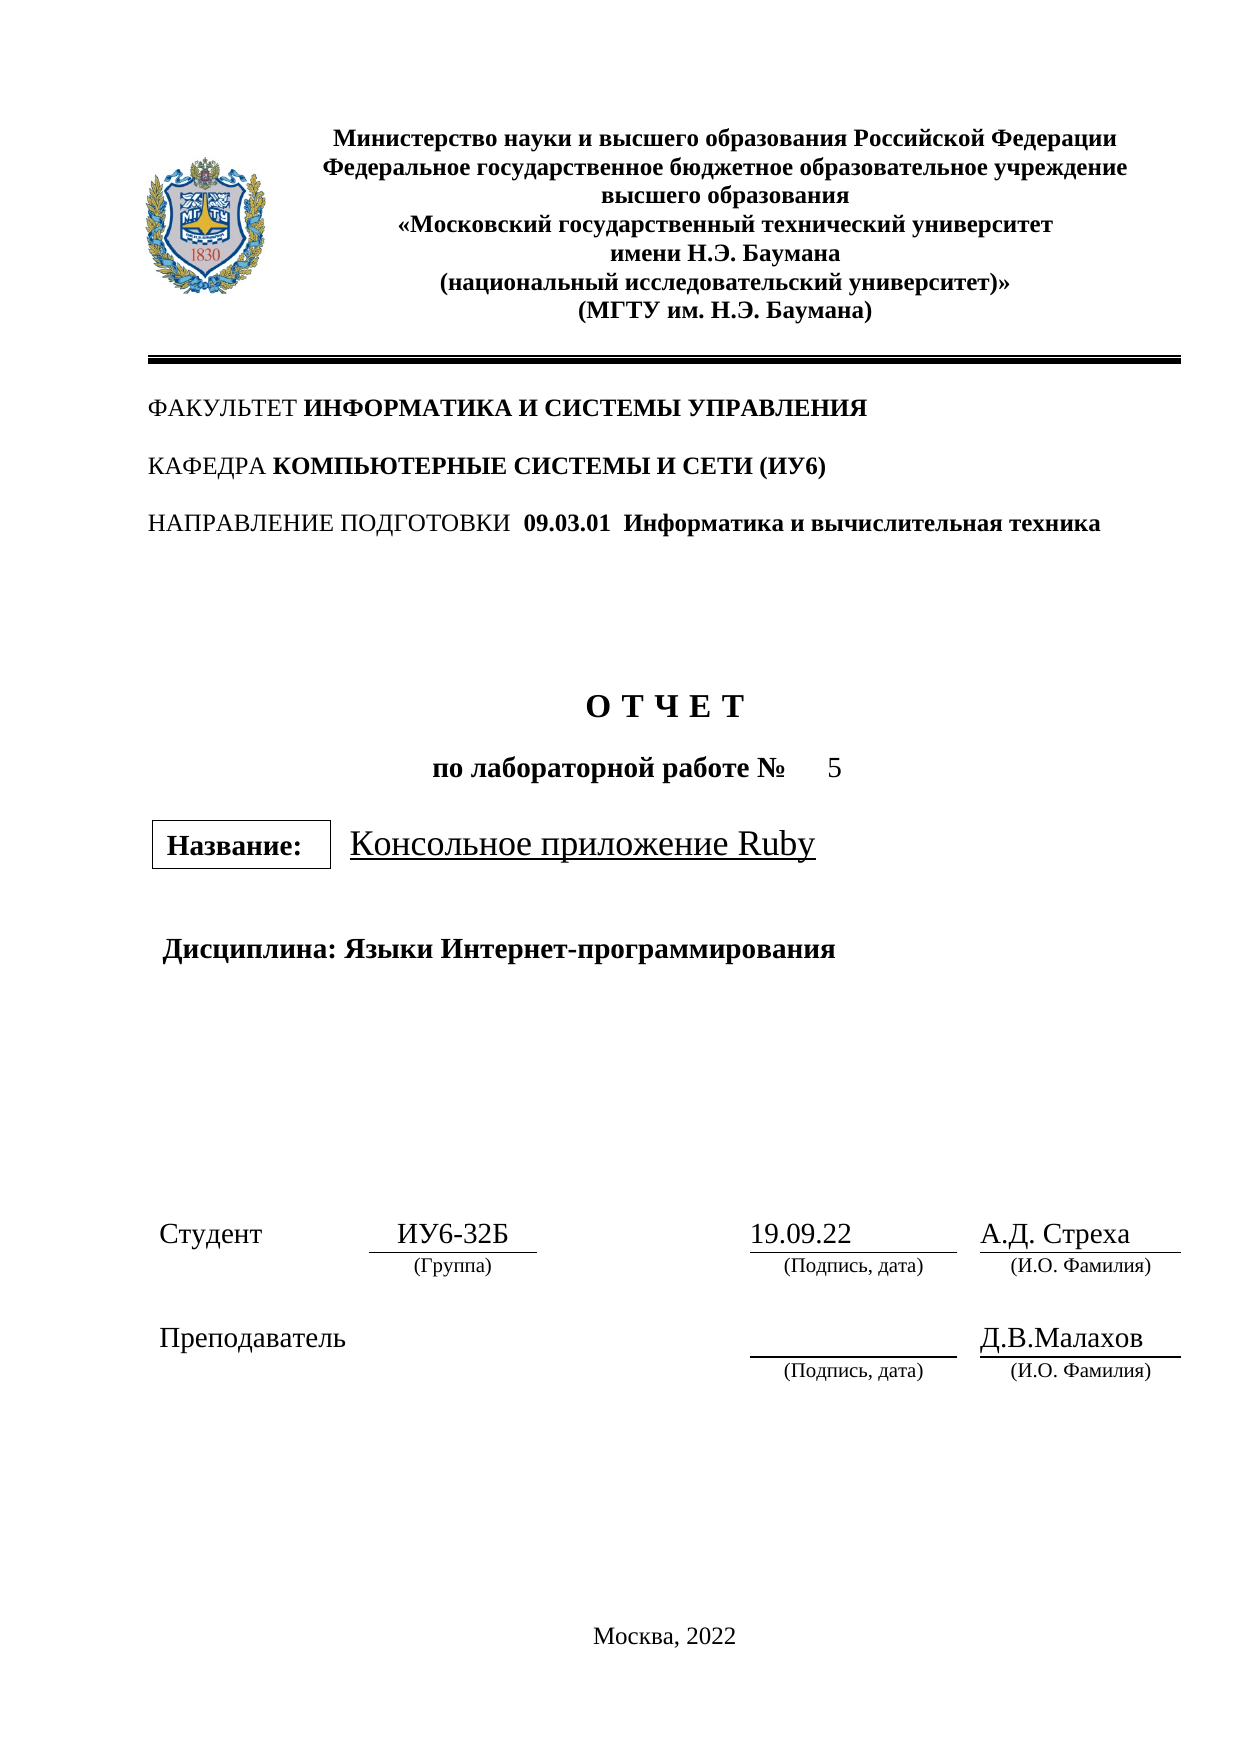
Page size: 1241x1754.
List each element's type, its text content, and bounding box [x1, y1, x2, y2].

table_header 5 [797, 750, 871, 783]
table_header [548, 1216, 738, 1253]
table_cell [738, 1287, 969, 1320]
text ФАКУЛЬТЕТ Информатика и системы управления [148, 393, 1181, 422]
table_header ИУ6-32Б [357, 1216, 548, 1253]
table_header А.Д. Стреха [969, 1216, 1193, 1253]
table_cell [148, 1287, 357, 1320]
table_cell [969, 1287, 1193, 1320]
table_cell [357, 1320, 548, 1358]
table_cell (Подпись, дата) [738, 1253, 969, 1287]
table_cell (Подпись, дата) [738, 1358, 969, 1391]
table_cell [548, 1358, 738, 1391]
table_cell (И.О. Фамилия) [969, 1358, 1193, 1391]
text Дисциплина: Языки Интернет-программирования [162, 931, 1181, 964]
table_header Студент [148, 1216, 357, 1253]
table_cell [357, 1287, 548, 1320]
subtitle Отчет [148, 687, 1181, 725]
text Название: [167, 828, 315, 861]
text Москва, 2022 [148, 1621, 1181, 1650]
text КАФЕДРА Компьютерные системы и сети (ИУ6) [148, 451, 1181, 479]
table_cell (И.О. Фамилия) [969, 1253, 1193, 1287]
table_cell (Группа) [357, 1253, 548, 1287]
table_cell [548, 1320, 738, 1358]
subtitle Консольное приложение Ruby [331, 822, 1181, 863]
text НАПРАВЛЕНИЕ ПОДГОТОВКИ 09.03.01 Информатика и вычислительная техника [148, 508, 1181, 537]
table_cell Д.В.Малахов [969, 1320, 1193, 1358]
picture [145, 157, 266, 294]
table_header Министерство науки и высшего образования Российской Федерации Федеральное государственное бюджетное образовательное учреждение высшего образования «Московский государственный технический университет имени Н.Э. Баумана (национальный исследовательский университет)» (МГТУ им. Н.Э. Баумана) [284, 123, 1166, 324]
table_cell Преподаватель [148, 1320, 357, 1358]
table_cell [548, 1287, 738, 1320]
table_header [136, 123, 284, 324]
table_cell [357, 1358, 548, 1391]
table_cell [548, 1253, 738, 1287]
table_header 19.09.22 [738, 1216, 969, 1253]
table_cell [738, 1320, 969, 1358]
table_cell [148, 1253, 357, 1287]
table_cell [148, 1358, 357, 1391]
